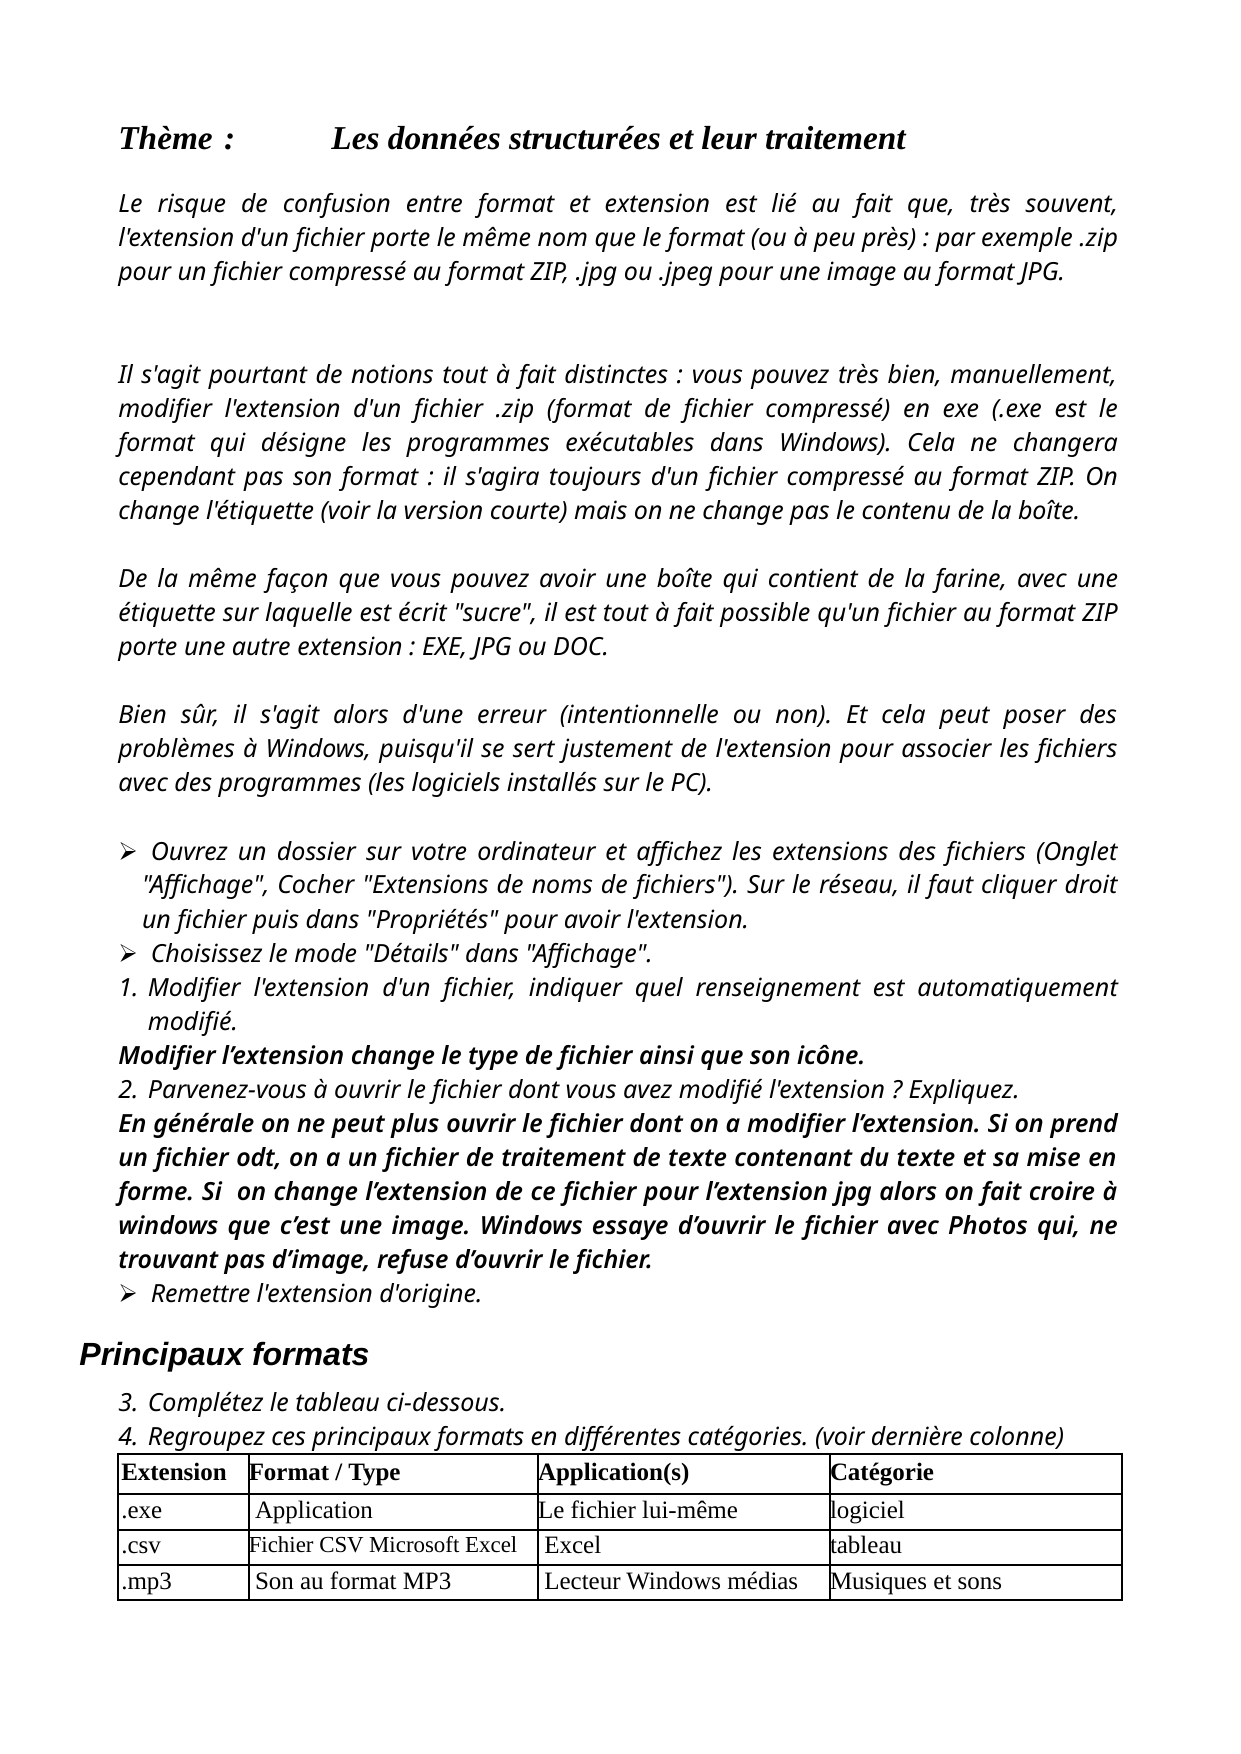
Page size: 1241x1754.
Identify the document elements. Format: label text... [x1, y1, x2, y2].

subtitle Modifier l'extension d'un fichier, indiquer quel renseignement est automatiquement modifié. [118, 969, 1122, 1037]
text De la même façon que vous pouvez avoir une boîte qui contient de la farine, avec une étiquette sur laquelle est écrit "sucre", il est tout à fait possible qu'un fichier au format ZIP porte une autre extension : EXE, JPG ou DOC. [118, 561, 1122, 663]
table_header Format / Type [250, 1455, 537, 1493]
list Ouvrez un dossier sur votre ordinateur et affichez les extensions des fichiers (Onglet "Affichage", Cocher "Extensions de noms de fichiers"). Sur le réseau, il faut cliquer droit un fichier puis dans "Propriétés" pour avoir l'extension. [118, 833, 1122, 935]
table_header Application(s) [539, 1455, 829, 1493]
table_cell logiciel [831, 1495, 1121, 1528]
subtitle Principaux formats [79, 1335, 1122, 1372]
table_cell Lecteur Windows médias [539, 1566, 829, 1599]
table_cell .csv [119, 1531, 248, 1564]
table_cell Musiques et sons [831, 1566, 1121, 1599]
table_cell .exe [119, 1495, 248, 1528]
text Il s'agit pourtant de notions tout à fait distinctes : vous pouvez très bien, manuellement, modifier l'extension d'un fichier .zip (format de fichier compressé) en exe (.exe est le format qui désigne les programmes exécutables dans Windows). Cela ne changera cependant pas son format : il s'agira toujours d'un fichier compressé au format ZIP. On change l'étiquette (voir la version courte) mais on ne change pas le contenu de la boîte. [118, 356, 1122, 527]
text Bien sûr, il s'agit alors d'une erreur (intentionnelle ou non). Et cela peut poser des problèmes à Windows, puisqu'il se sert justement de l'extension pour associer les fichiers avec des programmes (les logiciels installés sur le PC). [118, 697, 1122, 799]
table_cell Application [250, 1495, 537, 1528]
table_header Extension [119, 1455, 248, 1493]
list Remettre l'extension d'origine. [118, 1276, 1122, 1310]
list Choisissez le mode "Détails" dans "Affichage". [118, 935, 1122, 969]
subtitle Parvenez-vous à ouvrir le fichier dont vous avez modifié l'extension ? Expliquez. [118, 1072, 1122, 1106]
text En générale on ne peut plus ouvrir le fichier dont on a modifier l’extension. Si on prend un fichier odt, on a un fichier de traitement de texte contenant du texte et sa mise en forme. Si on change l’extension de ce fichier pour l’extension jpg alors on fait croire à windows que c’est une image. Windows essaye d’ouvrir le fichier avec Photos qui, ne trouvant pas d’image, refuse d’ouvrir le fichier. [118, 1106, 1122, 1276]
table_cell Son au format MP3 [250, 1566, 537, 1599]
text Le risque de confusion entre format et extension est lié au fait que, très souvent, l'extension d'un fichier porte le même nom que le format (ou à peu près) : par exemple .zip pour un fichier compressé au format ZIP, .jpg ou .jpeg pour une image au format JPG. [118, 186, 1122, 288]
table_cell Excel [539, 1531, 829, 1564]
table_cell .mp3 [119, 1566, 248, 1599]
subtitle Complétez le tableau ci-dessous. [118, 1384, 1122, 1418]
table_cell tableau [831, 1531, 1121, 1564]
table_cell Fichier CSV Microsoft Excel [250, 1531, 537, 1564]
subtitle Regroupez ces principaux formats en différentes catégories. (voir dernière colonne) [118, 1418, 1122, 1452]
text Modifier l’extension change le type de fichier ainsi que son icône. [118, 1037, 1122, 1072]
table_header Catégorie [831, 1455, 1121, 1493]
table_cell Le fichier lui-même [539, 1495, 829, 1528]
